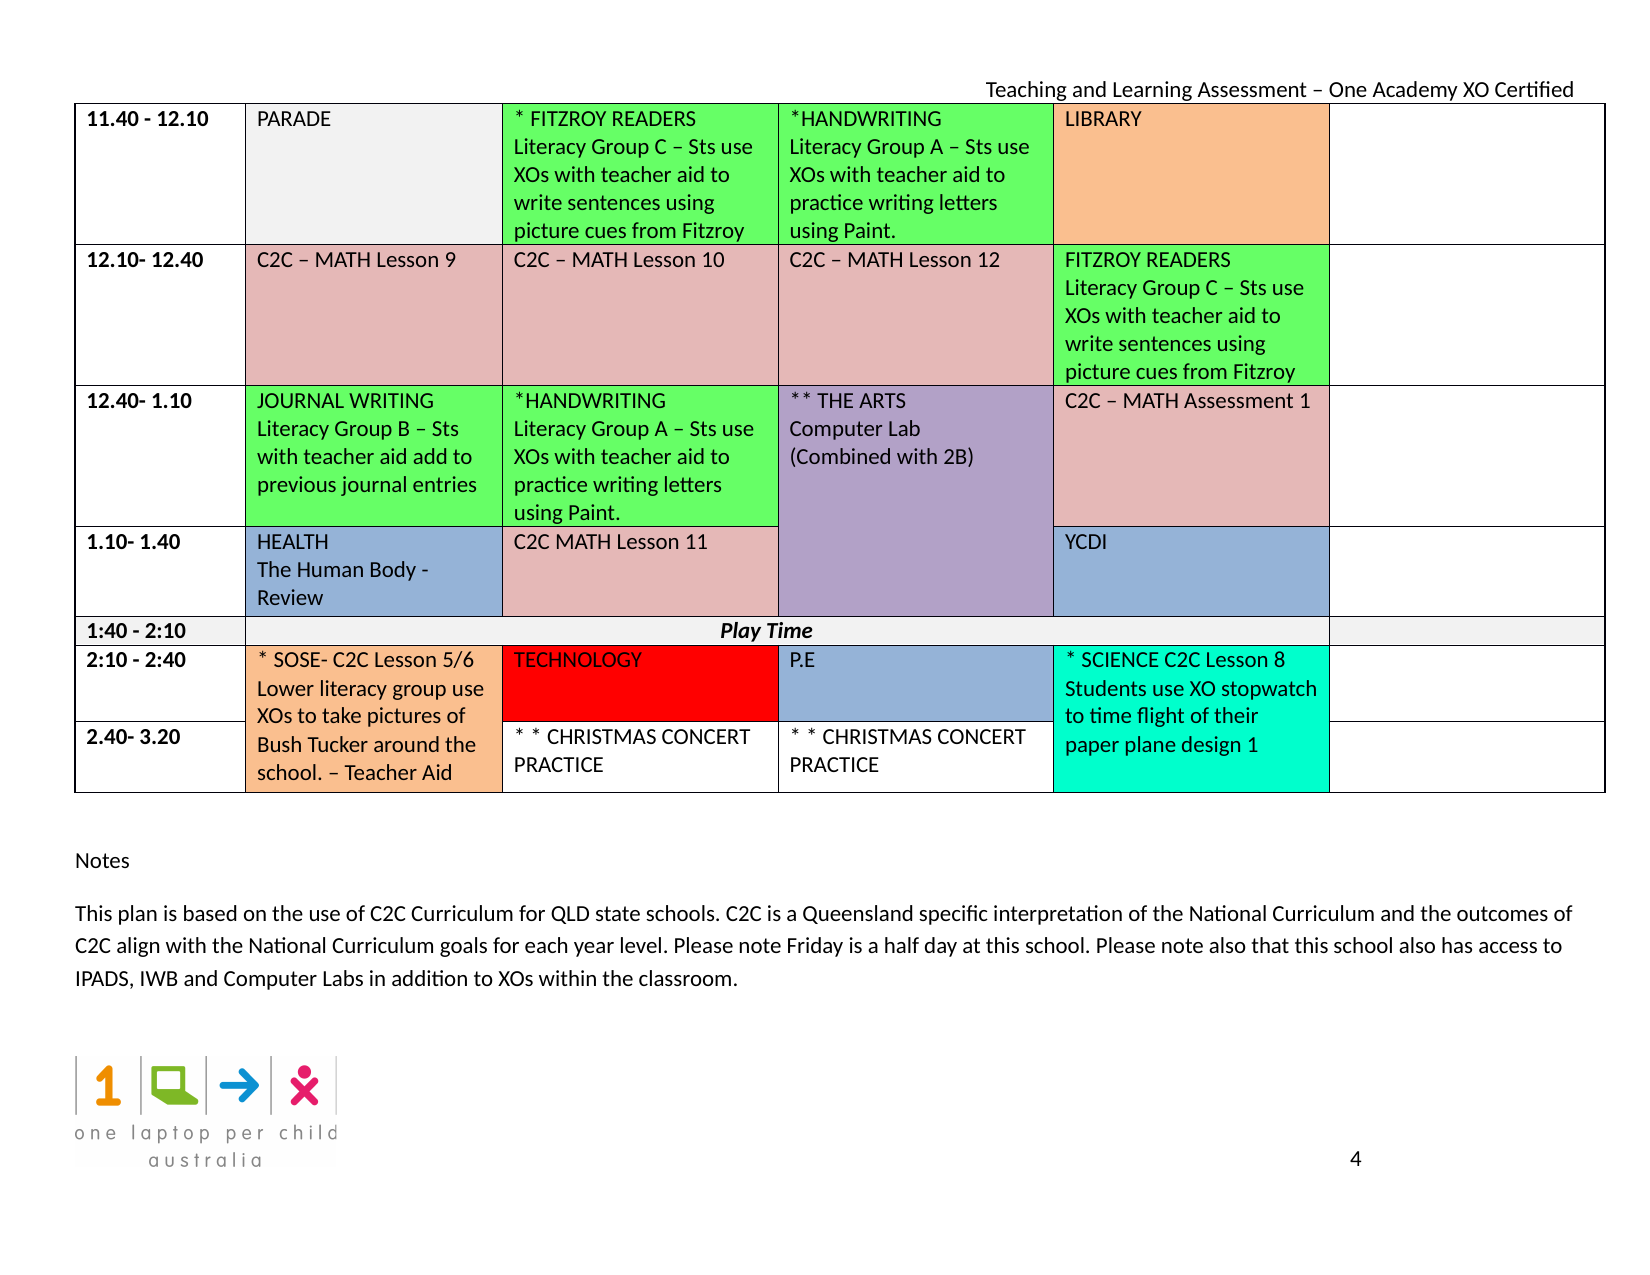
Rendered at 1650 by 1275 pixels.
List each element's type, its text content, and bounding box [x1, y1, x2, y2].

table_cell [1330, 104, 1604, 244]
table_cell * SOSE- C2C Lesson 5/6 Lower literacy group use XOs to take pictures of Bush Tucker around the school. – Teacher Aid [246, 646, 502, 792]
table_cell * * CHRISTMAS CONCERT PRACTICE [503, 722, 778, 792]
table_cell HEALTH The Human Body - Review [246, 527, 502, 616]
table_cell C2C MATH Lesson 11 [503, 527, 778, 616]
table_cell 1:40 - 2:10 [76, 617, 245, 644]
table_cell C2C – MATH Lesson 12 [779, 245, 1053, 385]
table_cell FITZROY READERS Literacy Group C – Sts use XOs with teacher aid to write sentences using picture cues from Fitzroy [1054, 245, 1329, 385]
table_cell C2C – MATH Lesson 10 [503, 245, 778, 385]
table_cell 1.10- 1.40 [76, 527, 245, 616]
table_cell 2:10 - 2:40 [76, 646, 245, 721]
table_cell [1330, 527, 1604, 616]
table_cell * FITZROY READERS Literacy Group C – Sts use XOs with teacher aid to write sentences using picture cues from Fitzroy [503, 104, 778, 244]
table_cell Play Time [246, 617, 1329, 644]
table_cell YCDI [1054, 527, 1329, 616]
table_cell LIBRARY [1054, 104, 1329, 244]
table_cell [1330, 617, 1604, 644]
table_cell TECHNOLOGY [503, 646, 778, 721]
table_cell 11.40 - 12.10 [76, 104, 245, 244]
table_cell JOURNAL WRITING Literacy Group B – Sts with teacher aid add to previous journal entries [246, 386, 502, 526]
text Notes [75, 846, 1575, 874]
table_cell [1330, 386, 1604, 526]
table_cell * * CHRISTMAS CONCERT PRACTICE [779, 722, 1053, 792]
table_cell P.E [779, 646, 1053, 721]
table_cell C2C – MATH Assessment 1 [1054, 386, 1329, 526]
table_cell [1330, 245, 1604, 385]
table_cell [1330, 646, 1604, 721]
table_cell 12.10- 12.40 [76, 245, 245, 385]
table_cell 2.40- 3.20 [76, 722, 245, 792]
table_cell *HANDWRITING Literacy Group A – Sts use XOs with teacher aid to practice writing letters using Paint. [503, 386, 778, 526]
table_cell * SCIENCE C2C Lesson 8 Students use XO stopwatch to time flight of their paper plane design 1 [1054, 646, 1329, 792]
table_cell PARADE [246, 104, 502, 244]
table_cell 12.40- 1.10 [76, 386, 245, 526]
table_cell [1330, 722, 1604, 792]
picture [75, 1056, 337, 1167]
table_cell C2C – MATH Lesson 9 [246, 245, 502, 385]
table_cell *HANDWRITING Literacy Group A – Sts use XOs with teacher aid to practice writing letters using Paint. [779, 104, 1053, 244]
table_cell ** THE ARTS Computer Lab (Combined with 2B) [779, 386, 1053, 616]
text This plan is based on the use of C2C Curriculum for QLD state schools. C2C is a Queensland specific interpretation of the National Curriculum and the outcomes of C2C align with the National Curriculum goals for each year level. Please note Friday is a half day at this school. Please note also that this school also has access to IPADS, IWB and Computer Labs in addition to XOs within the classroom. [75, 899, 1575, 992]
